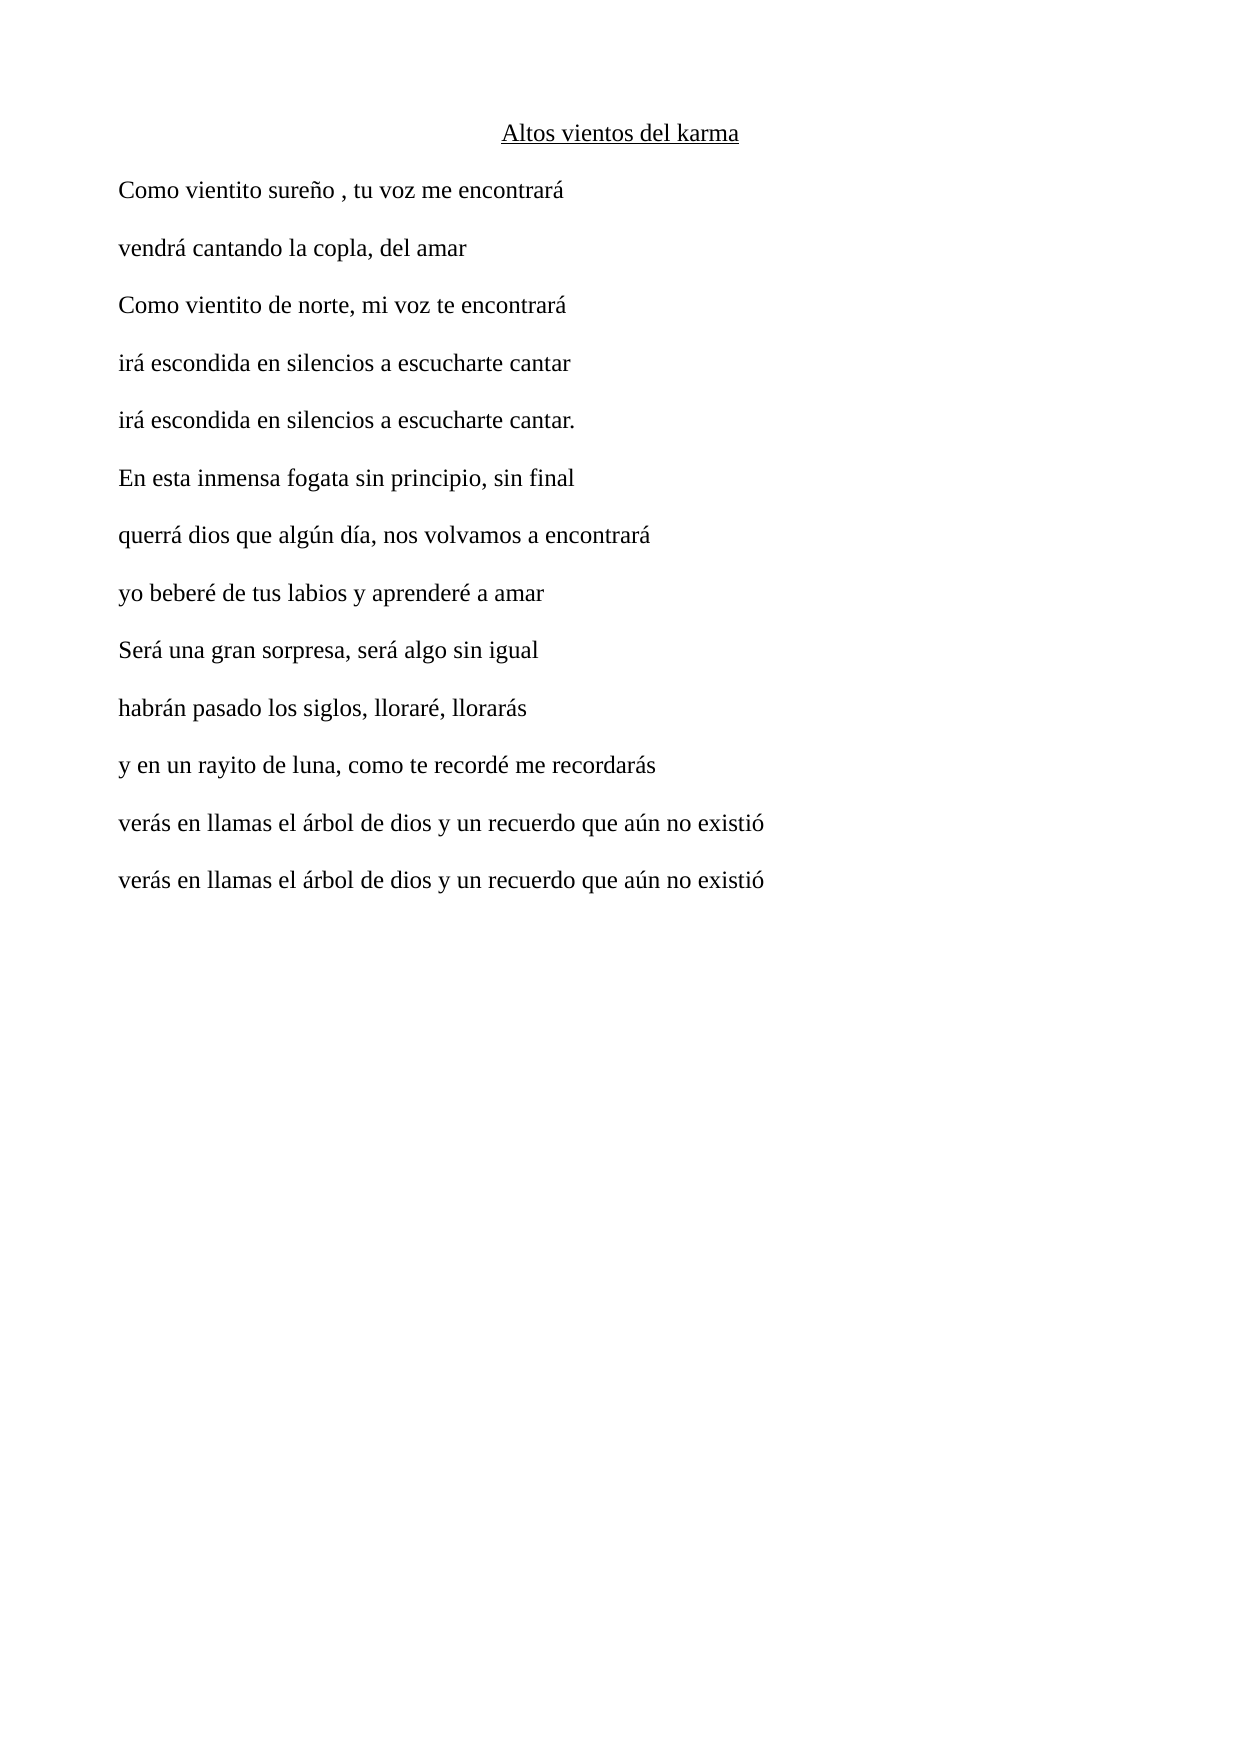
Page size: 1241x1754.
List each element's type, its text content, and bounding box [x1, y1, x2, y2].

text Será una gran sorpresa, será algo sin igual [118, 636, 1122, 664]
text habrán pasado los siglos, lloraré, llorarás [118, 693, 1122, 722]
text Como vientito de norte, mi voz te encontrará [118, 291, 1122, 319]
text verás en llamas el árbol de dios y un recuerdo que aún no existió [118, 866, 1122, 894]
text querrá dios que algún día, nos volvamos a encontrará [118, 521, 1122, 549]
text irá escondida en silencios a escucharte cantar [118, 348, 1122, 377]
text En esta inmensa fogata sin principio, sin final [118, 463, 1122, 492]
text verás en llamas el árbol de dios y un recuerdo que aún no existió [118, 808, 1122, 837]
text irá escondida en silencios a escucharte cantar. [118, 406, 1122, 434]
text vendrá cantando la copla, del amar [118, 233, 1122, 262]
text Altos vientos del karma [118, 118, 1122, 147]
text y en un rayito de luna, como te recordé me recordarás [118, 751, 1122, 779]
text yo beberé de tus labios y aprenderé a amar [118, 578, 1122, 607]
text Como vientito sureño , tu voz me encontrará [118, 176, 1122, 204]
